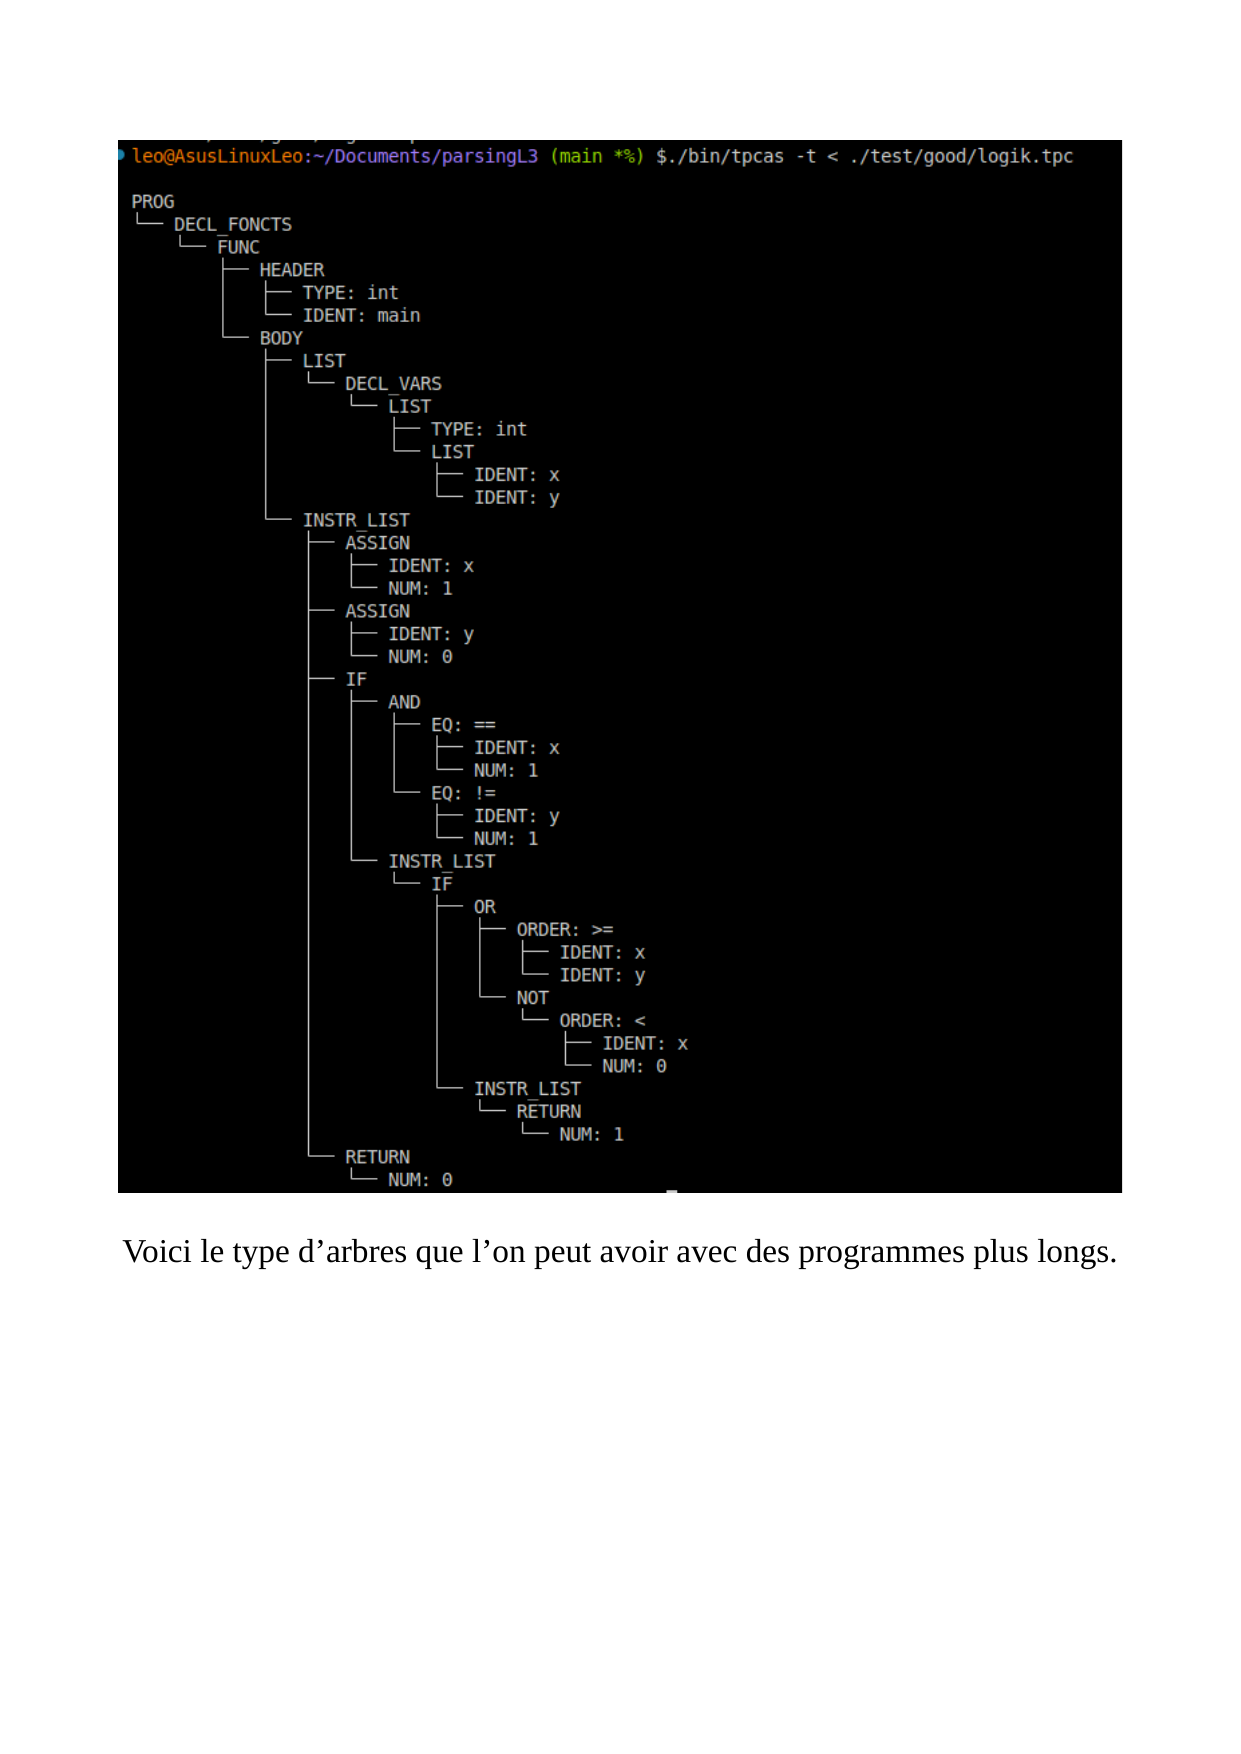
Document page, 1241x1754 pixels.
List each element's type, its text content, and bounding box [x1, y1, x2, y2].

text Voici le type d’arbres que l’on peut avoir avec des programmes plus longs. [118, 1231, 1122, 1269]
picture [118, 140, 1123, 1193]
